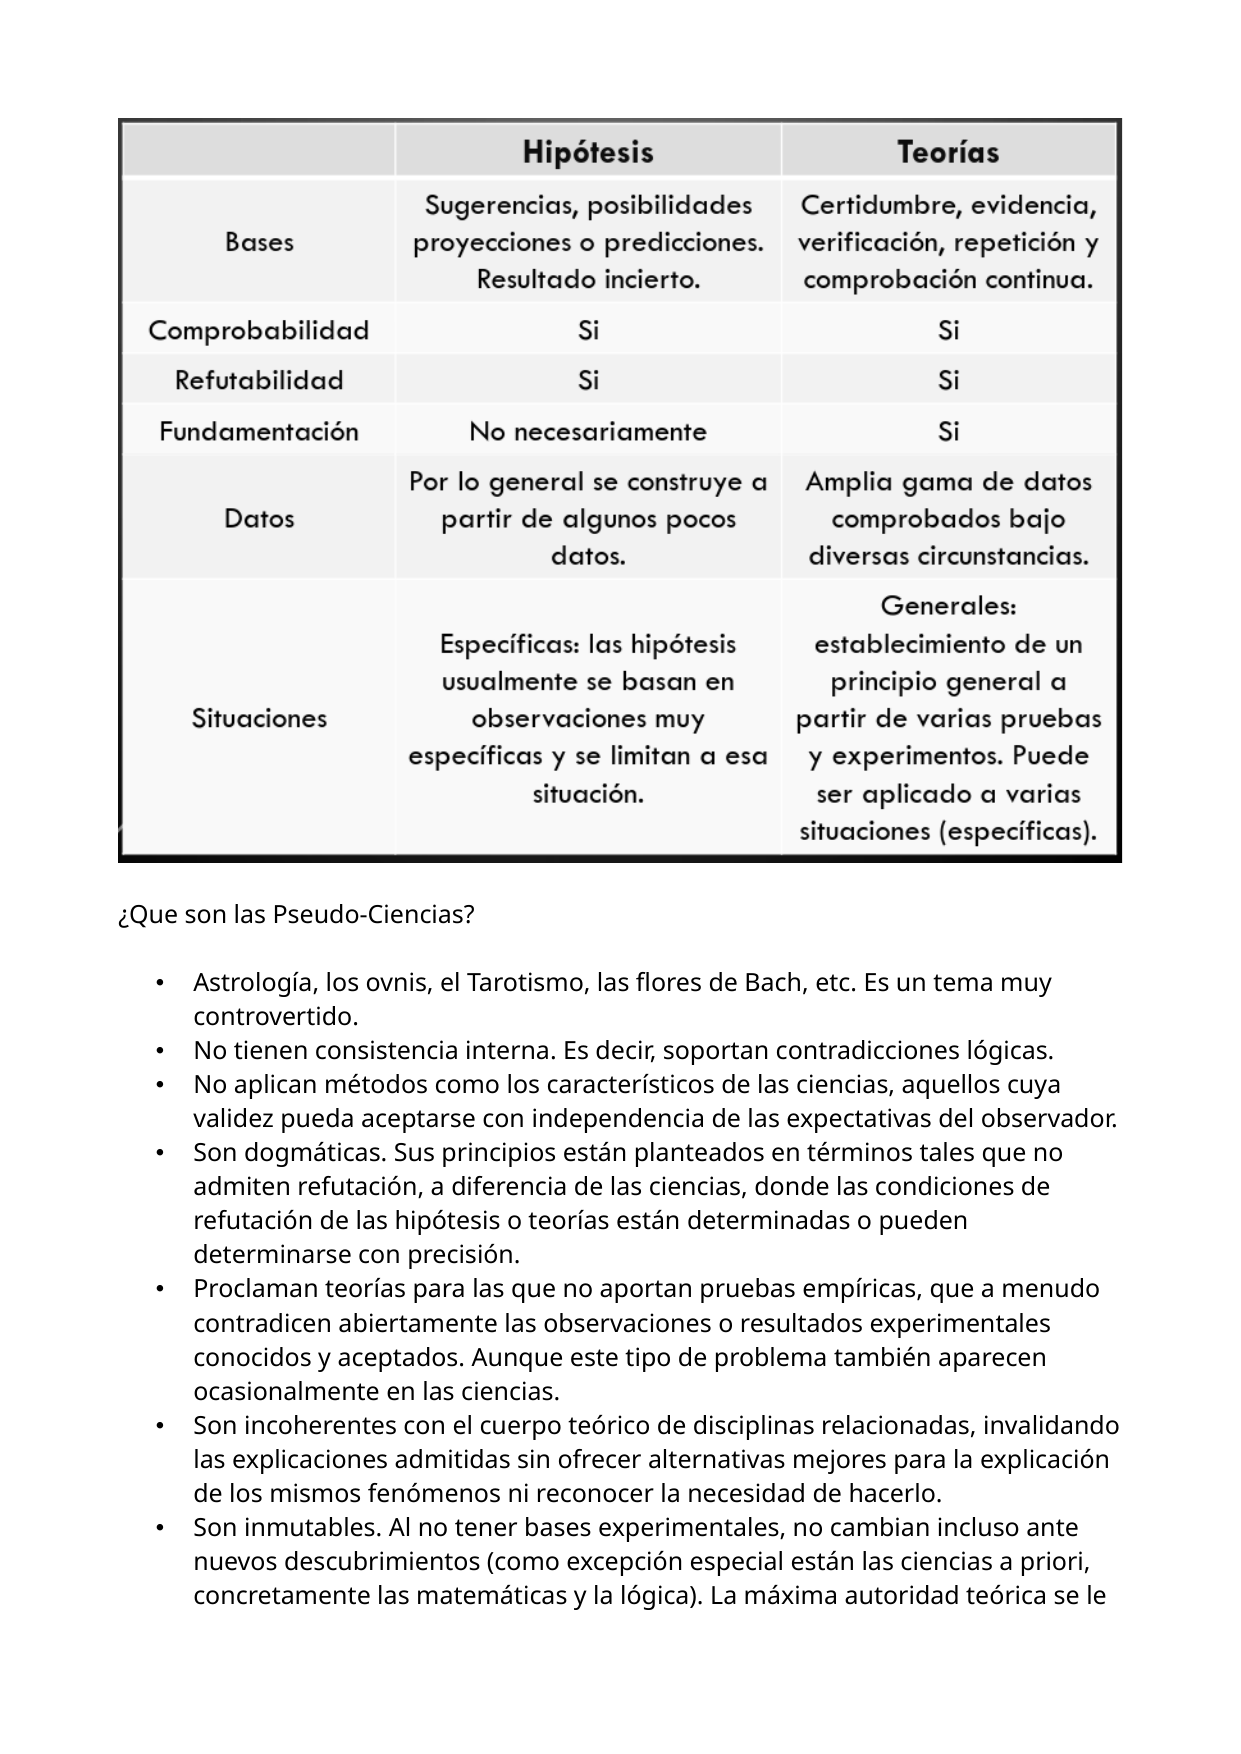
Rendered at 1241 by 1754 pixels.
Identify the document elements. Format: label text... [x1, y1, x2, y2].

picture [118, 118, 1123, 863]
list Astrología, los ovnis, el Tarotismo, las flores de Bach, etc. Es un tema muy controvertido. [156, 964, 1122, 1033]
list Son inmutables. Al no tener bases experimentales, no cambian incluso ante nuevos descubrimientos (como excepción especial están las ciencias a priori, concretamente las matemáticas y la lógica). La máxima autoridad teórica se le [156, 1509, 1122, 1612]
list Proclaman teorías para las que no aportan pruebas empíricas, que a menudo contradicen abiertamente las observaciones o resultados experimentales conocidos y aceptados. Aunque este tipo de problema también aparecen ocasionalmente en las ciencias. [156, 1271, 1122, 1407]
list Son dogmáticas. Sus principios están planteados en términos tales que no admiten refutación, a diferencia de las ciencias, donde las condiciones de refutación de las hipótesis o teorías están determinadas o pueden determinarse con precisión. [156, 1135, 1122, 1271]
list No tienen consistencia interna. Es decir, soportan contradicciones lógicas. [156, 1033, 1122, 1067]
list No aplican métodos como los característicos de las ciencias, aquellos cuya validez pueda aceptarse con independencia de las expectativas del observador. [156, 1067, 1122, 1135]
text ¿Que son las Pseudo-Ciencias? [118, 896, 1122, 931]
list Son incoherentes con el cuerpo teórico de disciplinas relacionadas, invalidando las explicaciones admitidas sin ofrecer alternativas mejores para la explicación de los mismos fenómenos ni reconocer la necesidad de hacerlo. [156, 1407, 1122, 1509]
